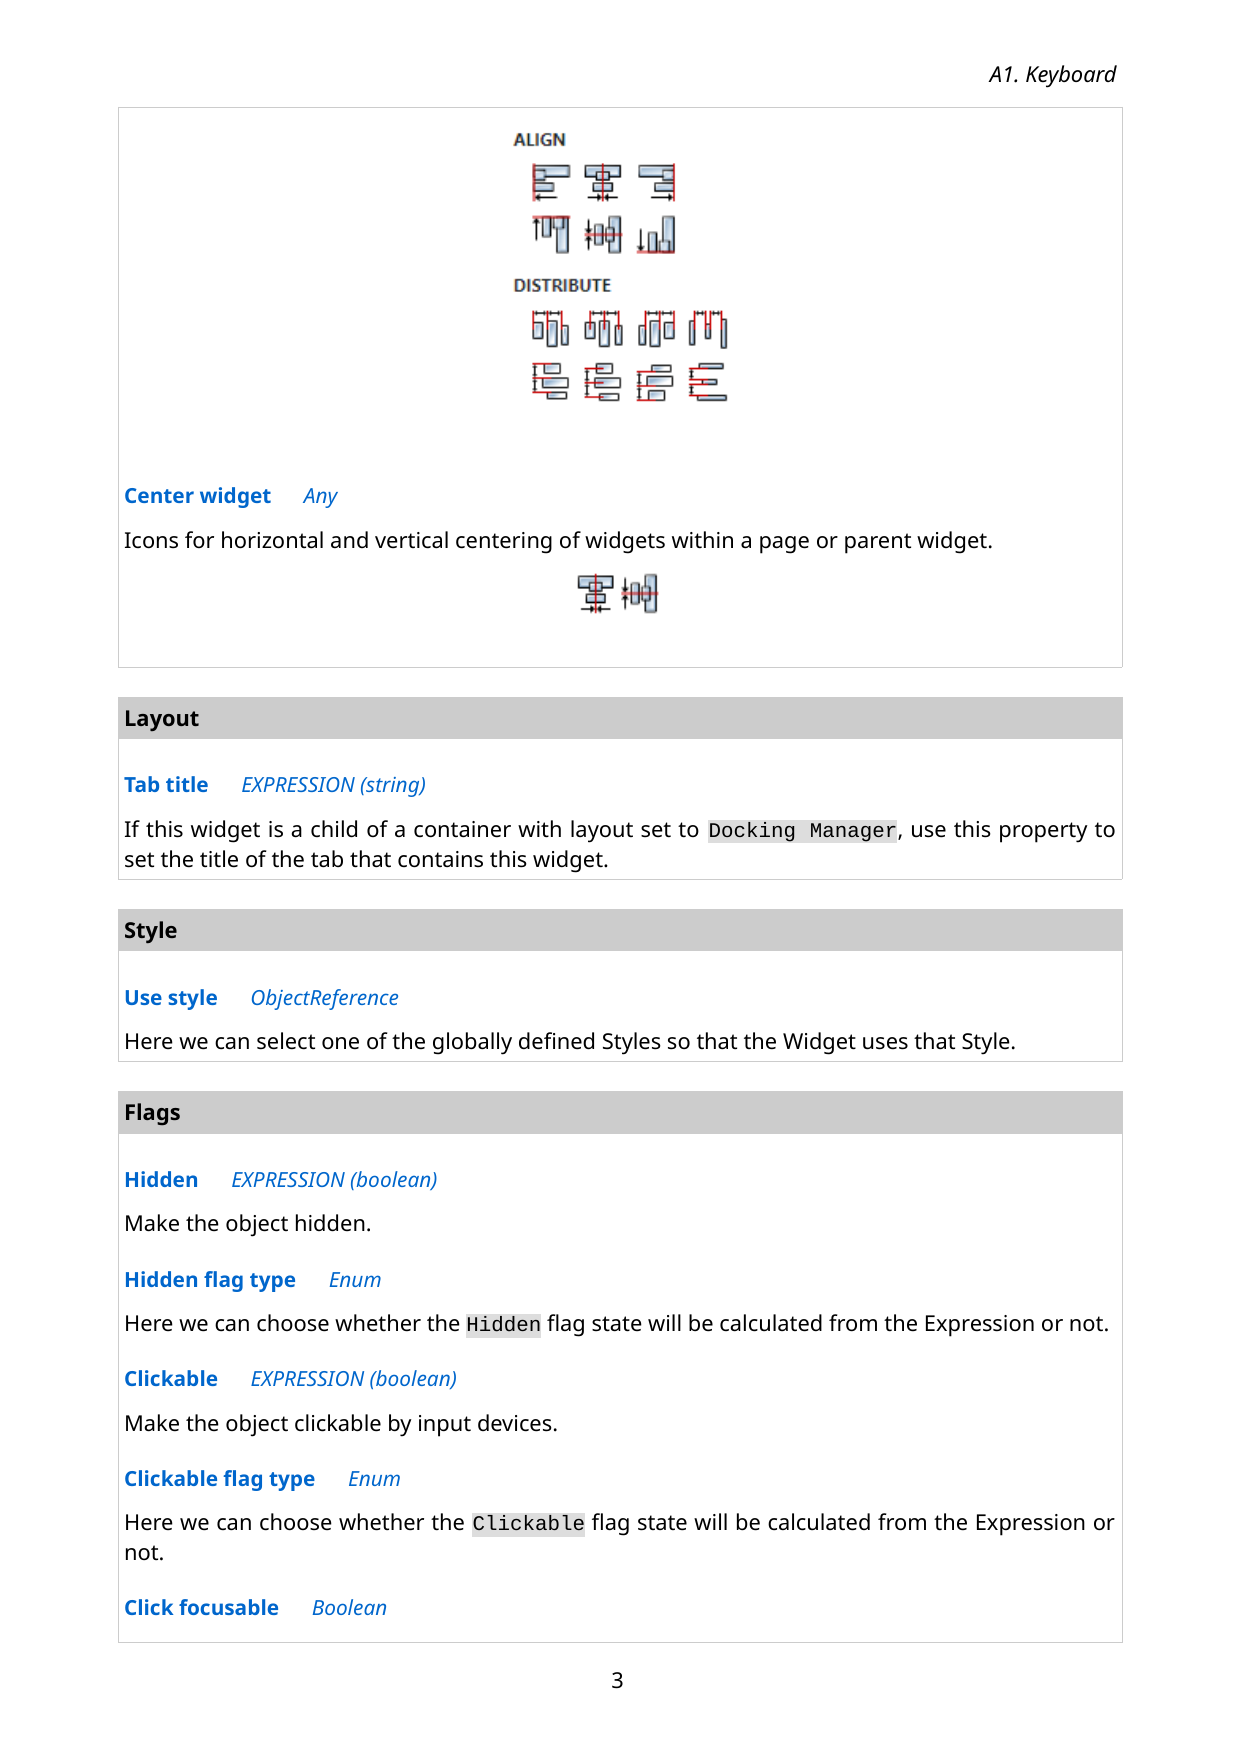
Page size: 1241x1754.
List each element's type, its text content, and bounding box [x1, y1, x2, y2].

table_cell Center widget Any Icons for horizontal and vertical centering of widgets within a page or parent widget. [119, 414, 1122, 619]
table_header Flags [119, 1092, 1122, 1133]
table_cell Hidden EXPRESSION (boolean) Make the object hidden. Hidden flag type Enum Here we can choose whether the Hidden flag state will be calculated from the Expression or not. Clickable EXPRESSION (boolean) Make the object clickable by input devices. Clickable flag type Enum Here we can choose whether the Clickable flag state will be calculated from the Expression or not. Click focusable Boolean [119, 1134, 1122, 1642]
table_cell Use style ObjectReference Here we can select one of the globally defined Styles so that the Widget uses that Style. [119, 951, 1122, 1061]
table_cell [119, 108, 1122, 413]
table_header Layout [119, 698, 1122, 738]
picture [490, 124, 750, 414]
picture [572, 566, 668, 620]
table_cell Tab title EXPRESSION (string) If this widget is a child of a container with layout set to Docking Manager, use this property to set the title of the tab that contains this widget. [119, 739, 1122, 879]
table_header Style [119, 910, 1122, 950]
table_cell [119, 620, 1122, 667]
